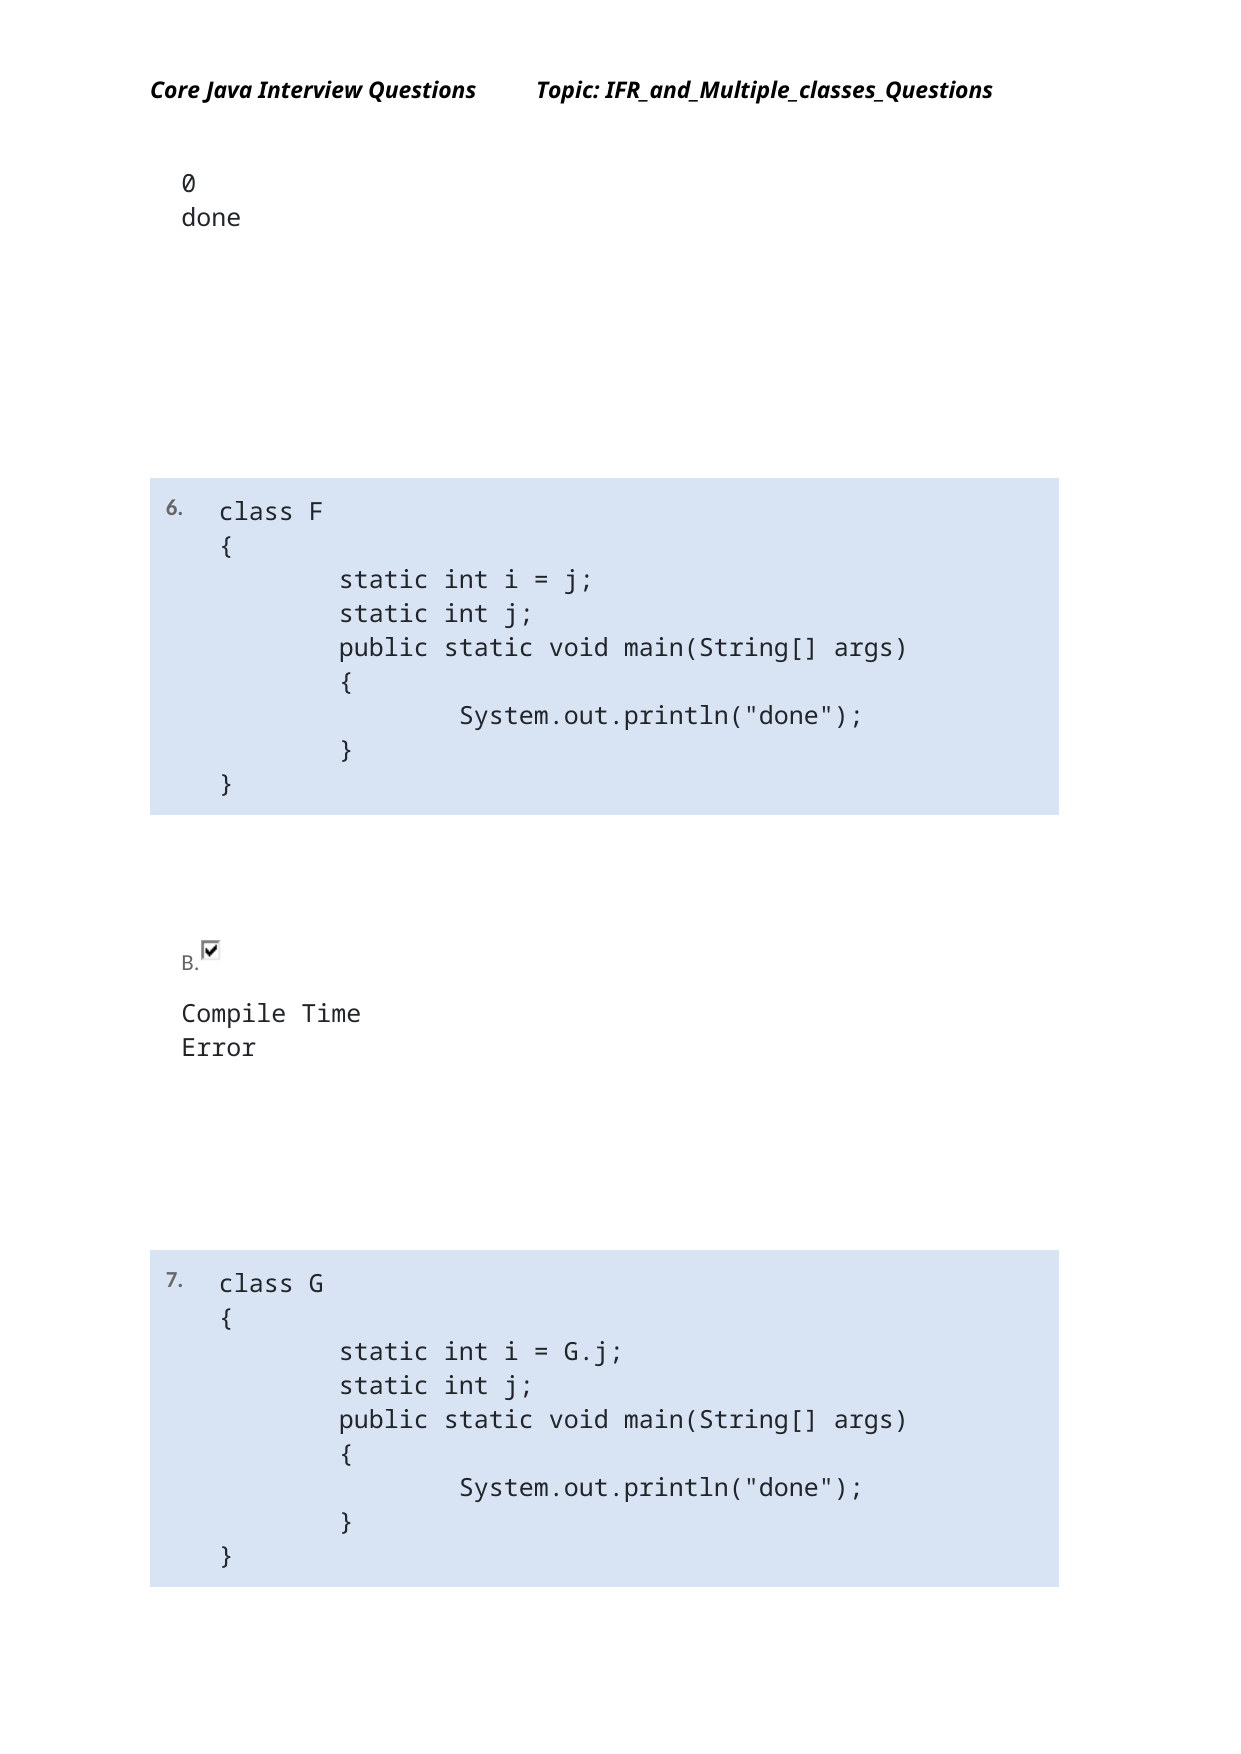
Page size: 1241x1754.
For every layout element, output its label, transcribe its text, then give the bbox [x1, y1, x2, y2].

table_header class G { static int i = G.j; static int j; public static void main(String[] args) { System.out.println("done"); } } [203, 1250, 1059, 1587]
table_header [181, 1166, 250, 1234]
table_cell class F { static int i = j; static int j; public static void main(String[] args) { System.out.println("done"); } } [203, 478, 1059, 815]
table_cell 6. [150, 478, 203, 815]
table_header 7. [150, 1250, 203, 1587]
table_header B. Compile Time Error [181, 933, 442, 1166]
table_header 0 done [181, 166, 250, 336]
table_header [1059, 1250, 1090, 1587]
table_cell [1059, 478, 1090, 815]
table_cell [150, 150, 1090, 477]
table_header [181, 831, 250, 933]
table_cell [150, 815, 1090, 1249]
table_header [181, 336, 250, 462]
